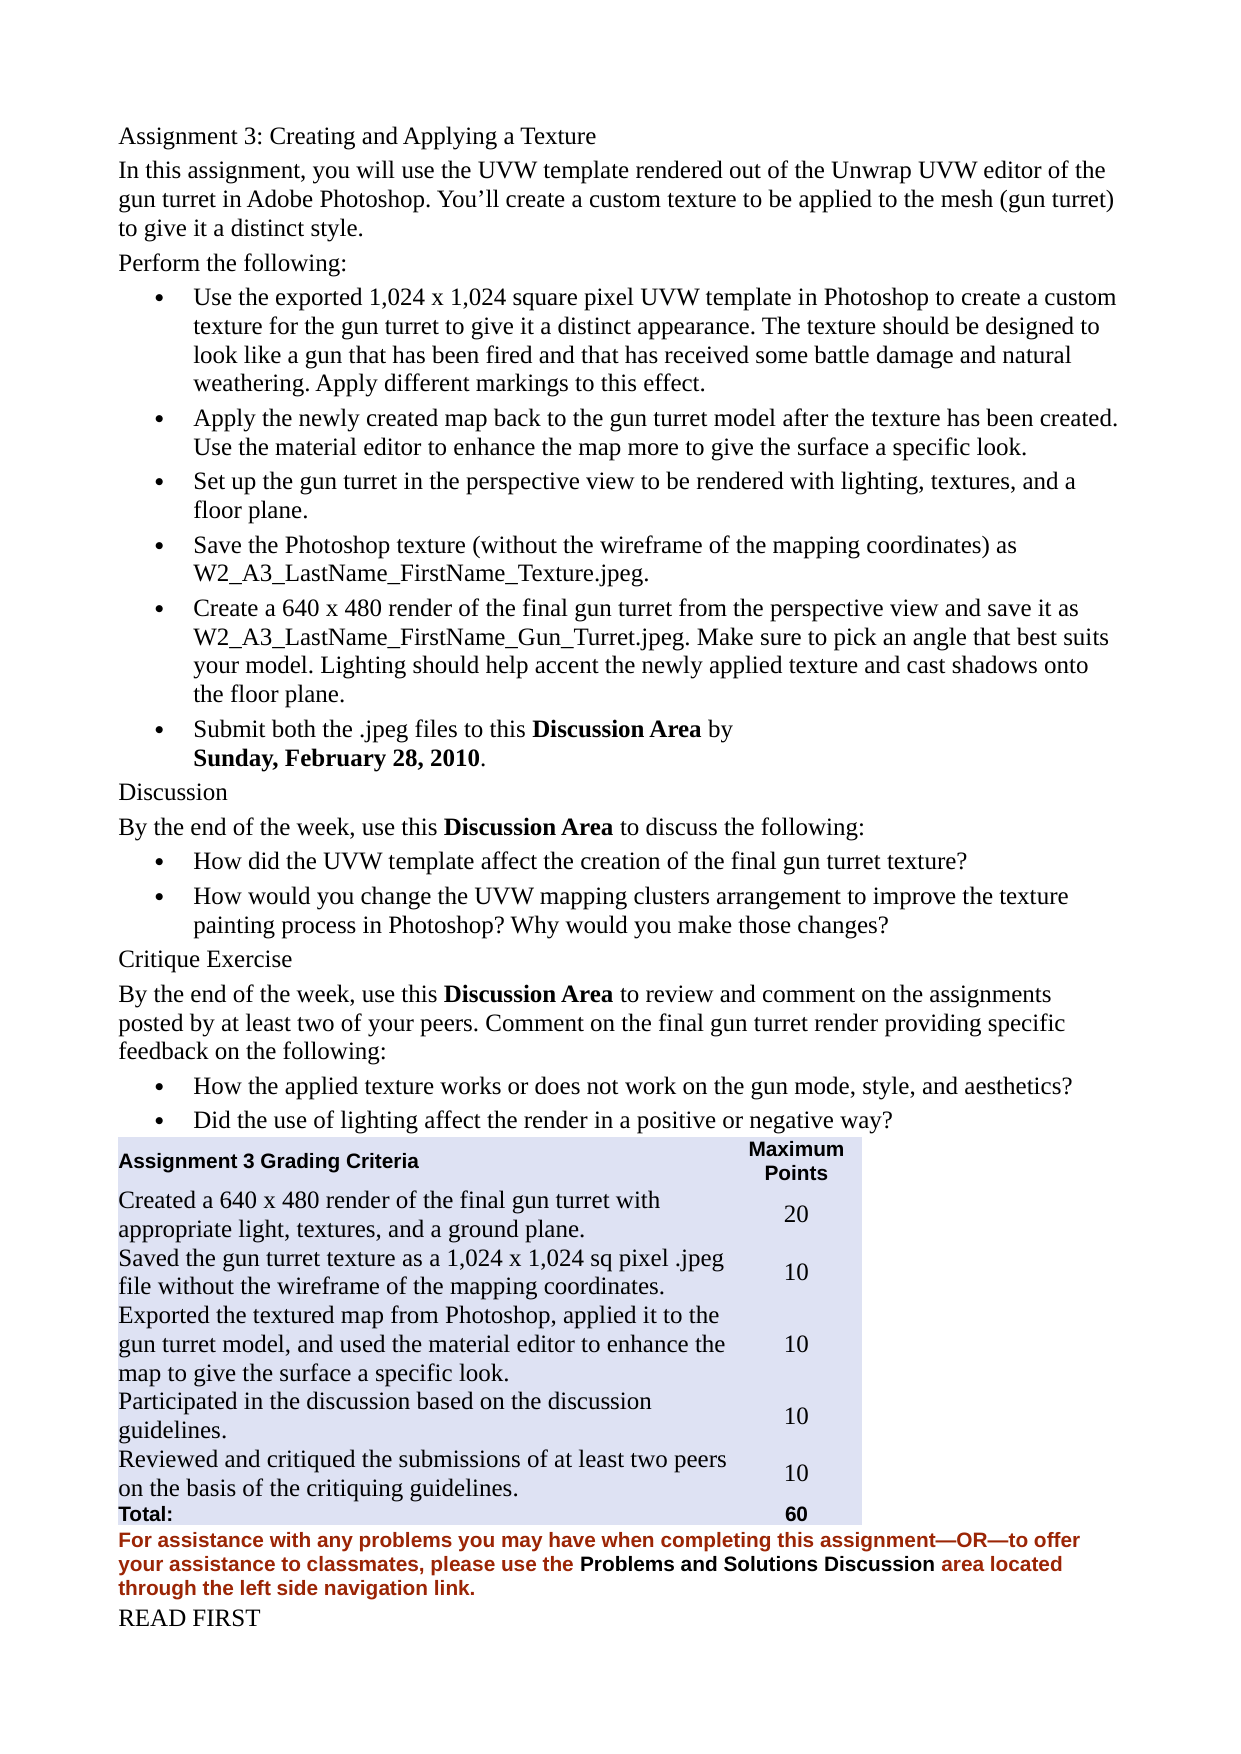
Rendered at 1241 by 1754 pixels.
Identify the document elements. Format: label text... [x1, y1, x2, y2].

text By the end of the week, use this Discussion Area to review and comment on the assignments posted by at least two of your peers. Comment on the final gun turret render providing specific feedback on the following: [118, 979, 1122, 1065]
list Apply the newly created map back to the gun turret model after the texture has been created. Use the material editor to enhance the map more to give the surface a specific look. [156, 403, 1122, 461]
table_cell 60 [731, 1501, 862, 1525]
text Critique Exercise [118, 944, 1122, 973]
list How would you change the UVW mapping clusters arrangement to improve the texture painting process in Photoshop? Why would you make those changes? [156, 881, 1122, 938]
text Perform the following: [118, 248, 1122, 276]
text Discussion [118, 777, 1122, 806]
text By the end of the week, use this Discussion Area to discuss the following: [118, 812, 1122, 841]
list How did the UVW template affect the creation of the final gun turret texture? [156, 846, 1122, 875]
list Create a 640 x 480 render of the final gun turret from the perspective view and save it as W2_A3_LastName_FirstName_Gun_Turret.jpeg. Make sure to pick an angle that best suits your model. Lighting should help accent the newly applied texture and cast shadows onto the floor plane. [156, 593, 1122, 708]
table_cell 10 [731, 1444, 862, 1501]
text Assignment 3: Creating and Applying a Texture [118, 121, 1122, 150]
table_cell 20 [731, 1185, 862, 1243]
table_cell Participated in the discussion based on the discussion guidelines. [118, 1386, 731, 1444]
list Save the Photoshop texture (without the wireframe of the mapping coordinates) as W2_A3_LastName_FirstName_Texture.jpeg. [156, 530, 1122, 587]
table_header Assignment 3 Grading Criteria [118, 1137, 731, 1185]
table_cell Created a 640 x 480 render of the final gun turret with appropriate light, textures, and a ground plane. [118, 1185, 731, 1243]
table_cell Saved the gun turret texture as a 1,024 x 1,024 sq pixel .jpeg file without the wireframe of the mapping coordinates. [118, 1243, 731, 1300]
list Did the use of lighting affect the render in a positive or negative way? [156, 1106, 1122, 1134]
text READ FIRST [118, 1603, 1122, 1632]
table_cell 10 [731, 1386, 862, 1444]
table_header Maximum Points [731, 1137, 862, 1185]
table_cell 10 [731, 1243, 862, 1300]
list Submit both the .jpeg files to this Discussion Area by Sunday, February 28, 2010. [156, 714, 1122, 771]
text In this assignment, you will use the UVW template rendered out of the Unwrap UVW editor of the gun turret in Adobe Photoshop. You’ll create a custom texture to be applied to the mesh (gun turret) to give it a distinct style. [118, 156, 1122, 242]
table_cell 10 [731, 1300, 862, 1386]
table_cell Exported the textured map from Photoshop, applied it to the gun turret model, and used the material editor to enhance the map to give the surface a specific look. [118, 1300, 731, 1386]
table_cell Reviewed and critiqued the submissions of at least two peers on the basis of the critiquing guidelines. [118, 1444, 731, 1501]
list Use the exported 1,024 x 1,024 square pixel UVW template in Photoshop to create a custom texture for the gun turret to give it a distinct appearance. The texture should be designed to look like a gun that has been fired and that has received some battle damage and natural weathering. Apply different markings to this effect. [156, 282, 1122, 397]
table_cell Total: [118, 1501, 731, 1525]
list How the applied texture works or does not work on the gun mode, style, and aesthetics? [156, 1071, 1122, 1100]
list Set up the gun turret in the perspective view to be rendered with lighting, textures, and a floor plane. [156, 466, 1122, 524]
text For assistance with any problems you may have when completing this assignment—OR—to offer your assistance to classmates, please use the Problems and Solutions Discussion area located through the left side navigation link. [118, 1528, 1122, 1600]
